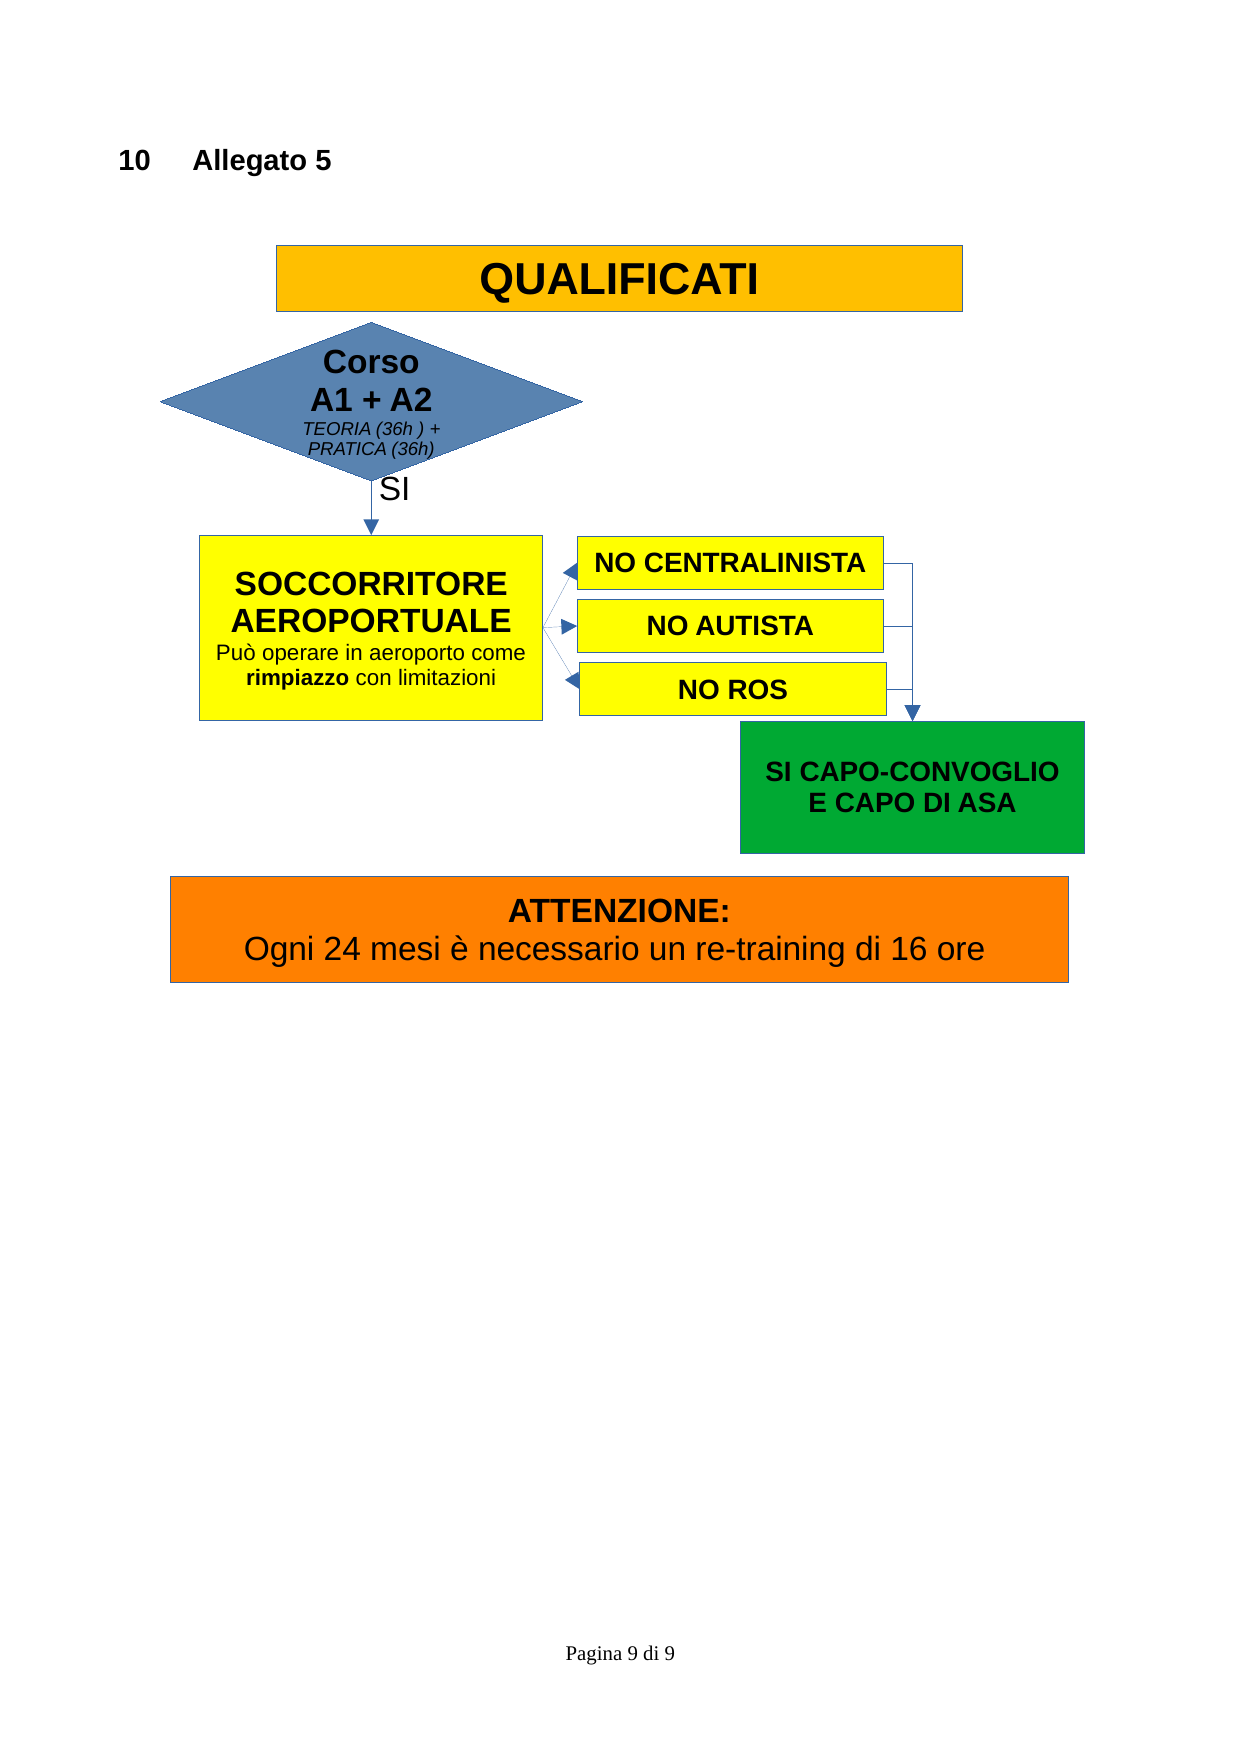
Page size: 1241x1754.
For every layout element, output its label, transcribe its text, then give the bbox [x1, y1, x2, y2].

subtitle Allegato 5 [118, 143, 1122, 177]
